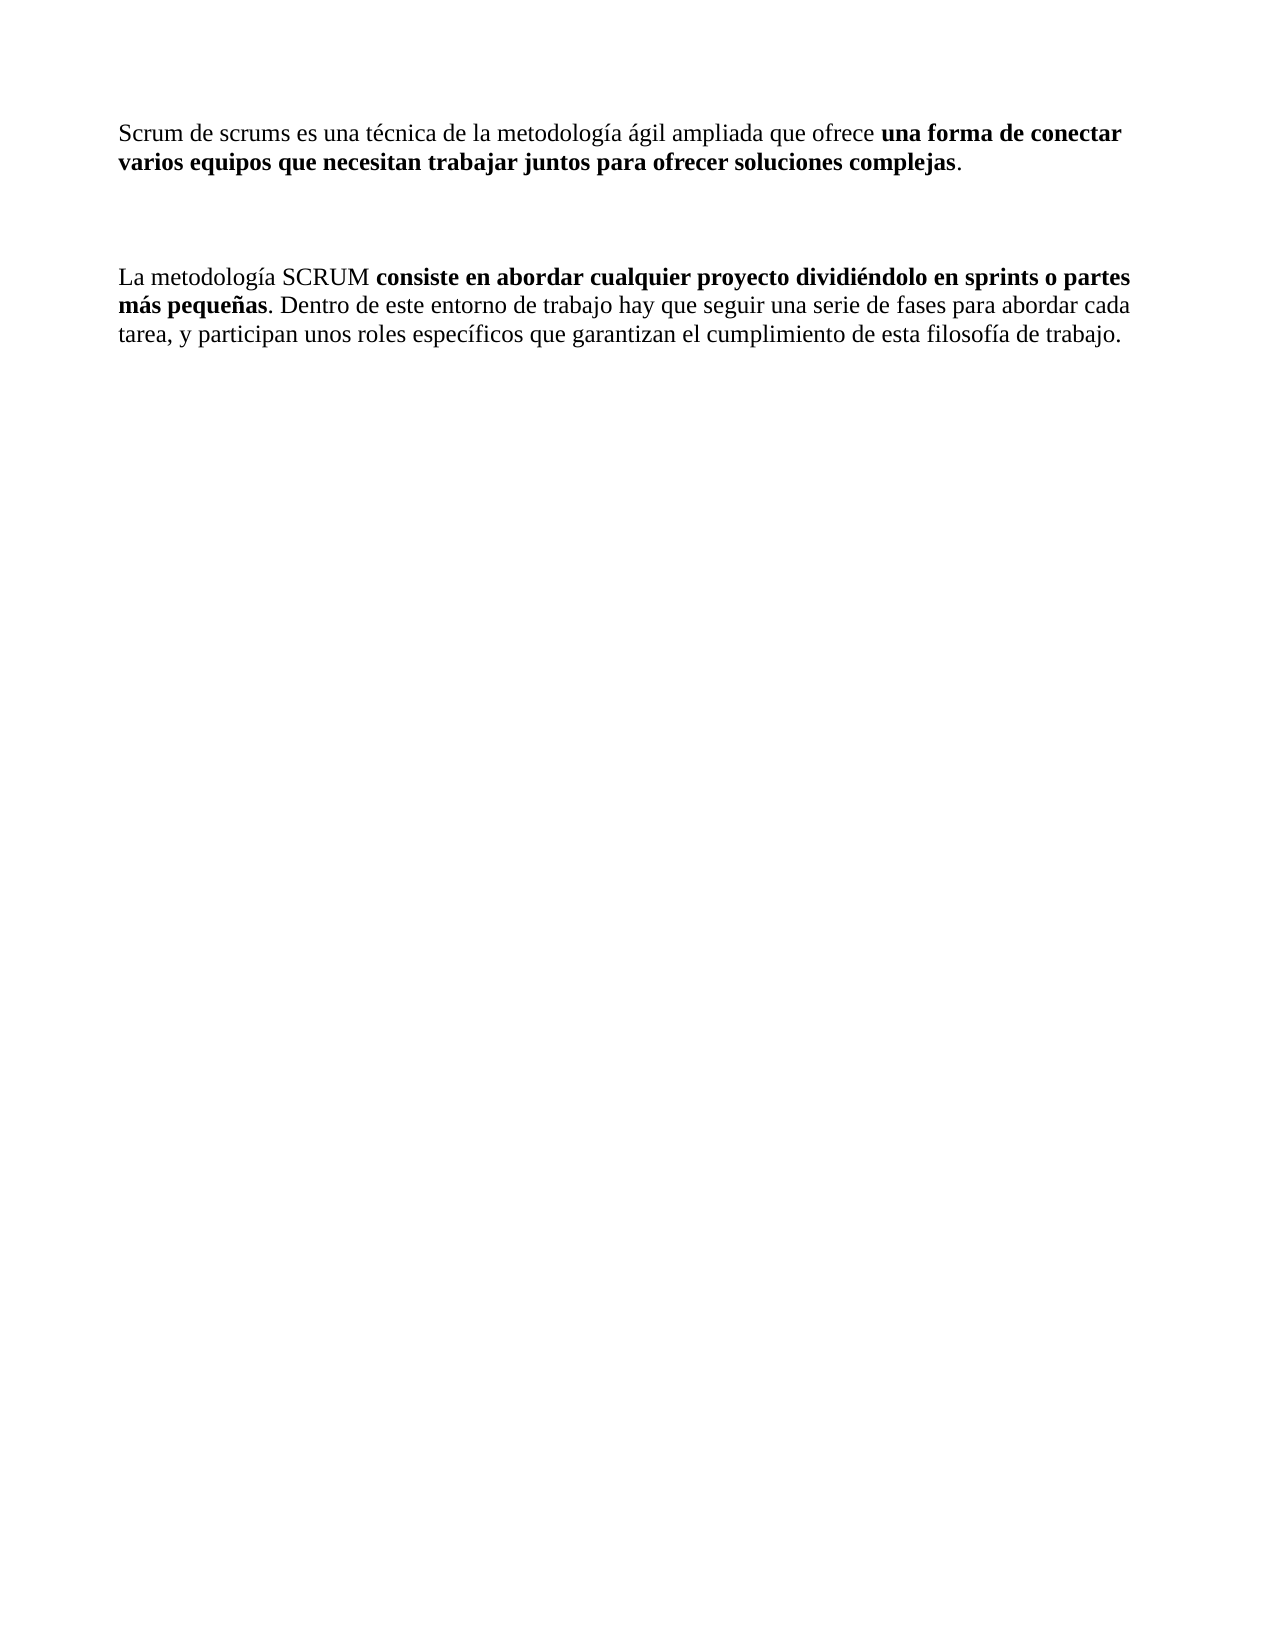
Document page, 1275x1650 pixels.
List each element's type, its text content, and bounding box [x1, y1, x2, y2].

text Scrum de scrums es una técnica de la metodología ágil ampliada que ofrece una forma de conectar varios equipos que necesitan trabajar juntos para ofrecer soluciones complejas. [118, 118, 1157, 176]
text La metodología SCRUM consiste en abordar cualquier proyecto dividiéndolo en sprints o partes más pequeñas. Dentro de este entorno de trabajo hay que seguir una serie de fases para abordar cada tarea, y participan unos roles específicos que garantizan el cumplimiento de esta filosofía de trabajo. [118, 262, 1157, 348]
